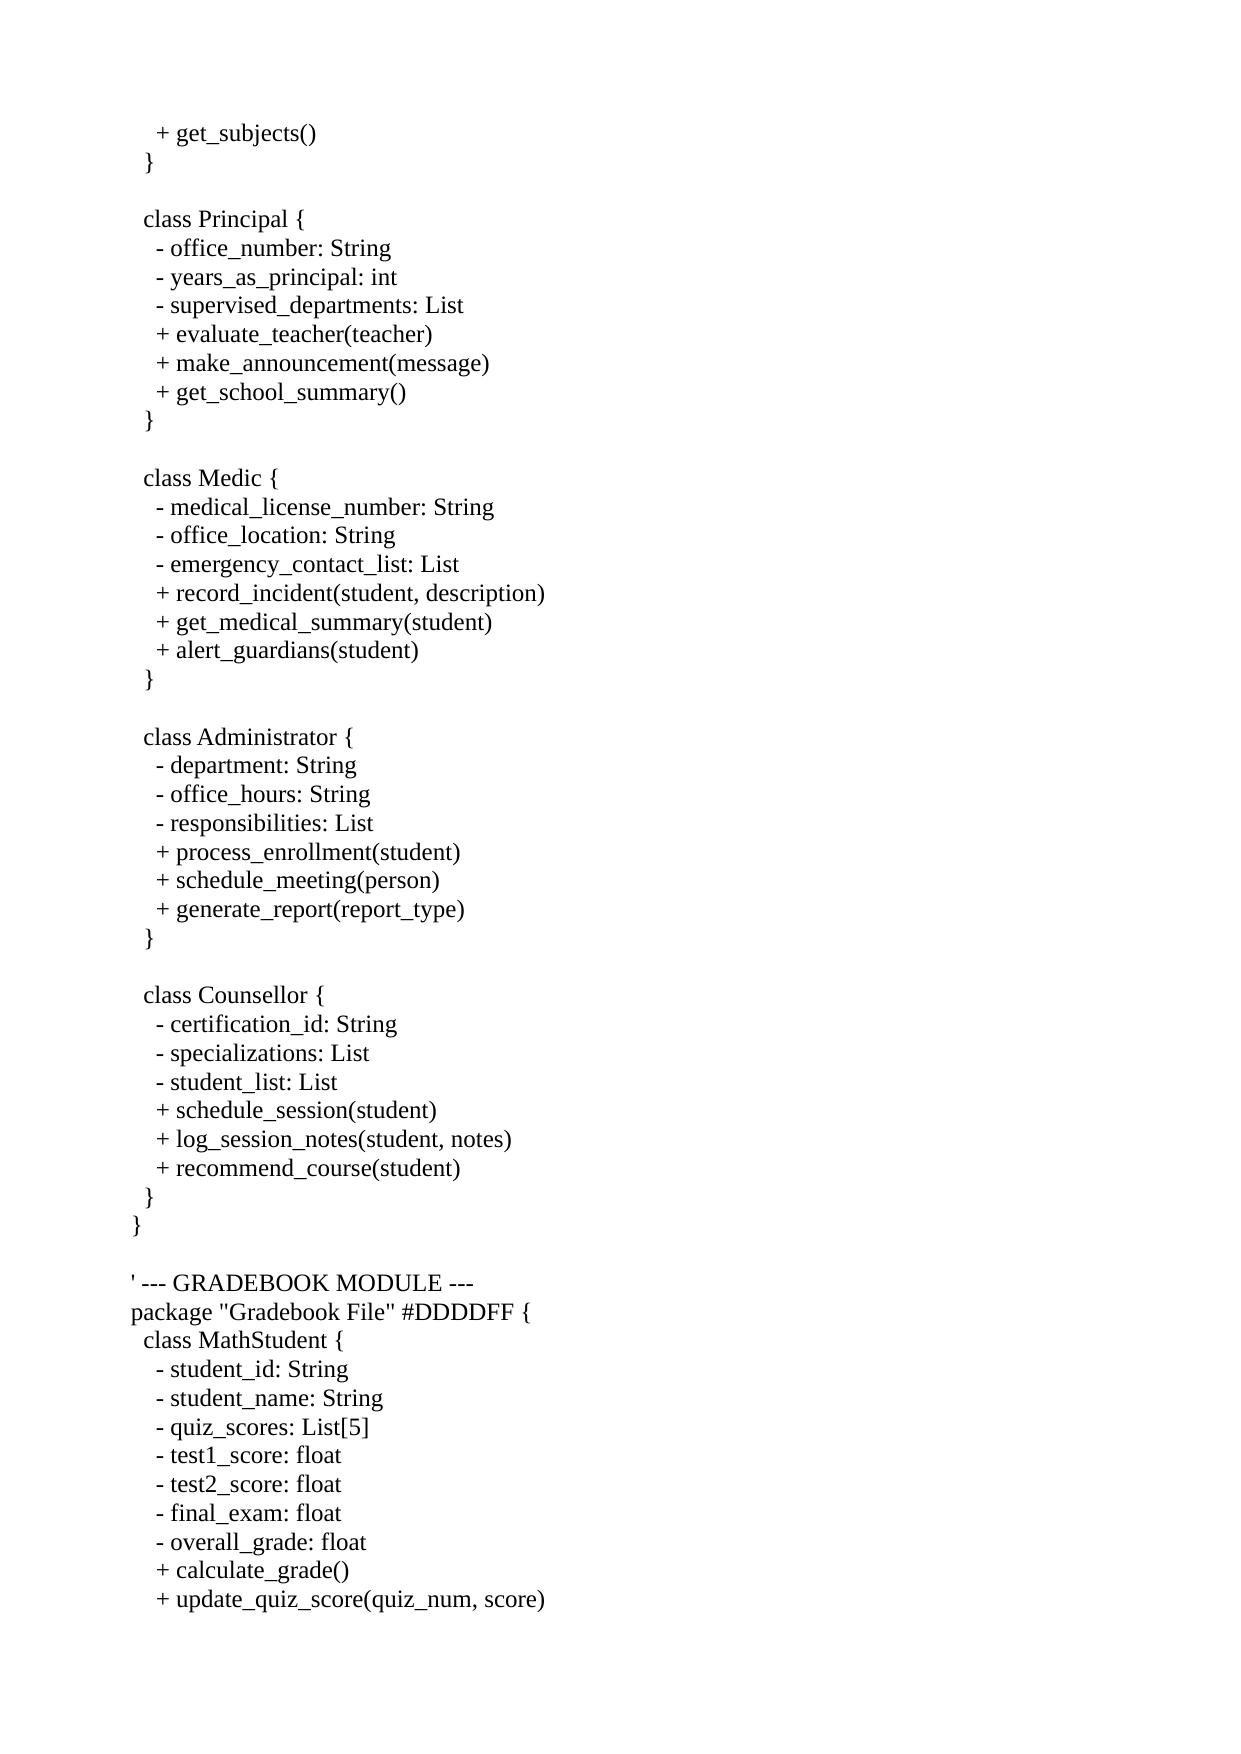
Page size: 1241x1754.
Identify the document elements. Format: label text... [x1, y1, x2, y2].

text + log_session_notes(student, notes) [118, 1124, 1122, 1153]
text } [118, 1182, 1122, 1211]
text + get_subjects() [118, 118, 1122, 147]
text - student_id: String [118, 1354, 1122, 1383]
text } [118, 406, 1122, 434]
text package "Gradebook File" #DDDDFF { [118, 1297, 1122, 1326]
text - office_location: String [118, 521, 1122, 549]
text + get_medical_summary(student) [118, 607, 1122, 636]
text class Medic { [118, 463, 1122, 492]
text class Administrator { [118, 722, 1122, 751]
text ' --- GRADEBOOK MODULE --- [118, 1268, 1122, 1297]
text + evaluate_teacher(teacher) [118, 319, 1122, 348]
text + update_quiz_score(quiz_num, score) [118, 1584, 1122, 1613]
text + make_announcement(message) [118, 348, 1122, 377]
text + get_school_summary() [118, 377, 1122, 406]
text class MathStudent { [118, 1326, 1122, 1354]
text } [118, 1211, 1122, 1239]
text - student_name: String [118, 1383, 1122, 1412]
text + alert_guardians(student) [118, 636, 1122, 664]
text - emergency_contact_list: List [118, 549, 1122, 578]
text - overall_grade: float [118, 1527, 1122, 1556]
text - years_as_principal: int [118, 262, 1122, 291]
text - office_hours: String [118, 779, 1122, 808]
text class Counsellor { [118, 981, 1122, 1009]
text + recommend_course(student) [118, 1153, 1122, 1182]
text + record_incident(student, description) [118, 578, 1122, 607]
text - department: String [118, 751, 1122, 779]
text + calculate_grade() [118, 1556, 1122, 1584]
text - student_list: List [118, 1067, 1122, 1096]
text } [118, 147, 1122, 176]
text - responsibilities: List [118, 808, 1122, 837]
text - quiz_scores: List[5] [118, 1412, 1122, 1441]
text + schedule_meeting(person) [118, 866, 1122, 894]
text } [118, 923, 1122, 952]
text - specializations: List [118, 1038, 1122, 1067]
text - supervised_departments: List [118, 291, 1122, 319]
text - office_number: String [118, 233, 1122, 262]
text } [118, 664, 1122, 693]
text - certification_id: String [118, 1009, 1122, 1038]
text + schedule_session(student) [118, 1096, 1122, 1124]
text - medical_license_number: String [118, 492, 1122, 521]
text + process_enrollment(student) [118, 837, 1122, 866]
text class Principal { [118, 204, 1122, 233]
text - test2_score: float [118, 1469, 1122, 1498]
text + generate_report(report_type) [118, 894, 1122, 923]
text - test1_score: float [118, 1441, 1122, 1469]
text - final_exam: float [118, 1498, 1122, 1527]
